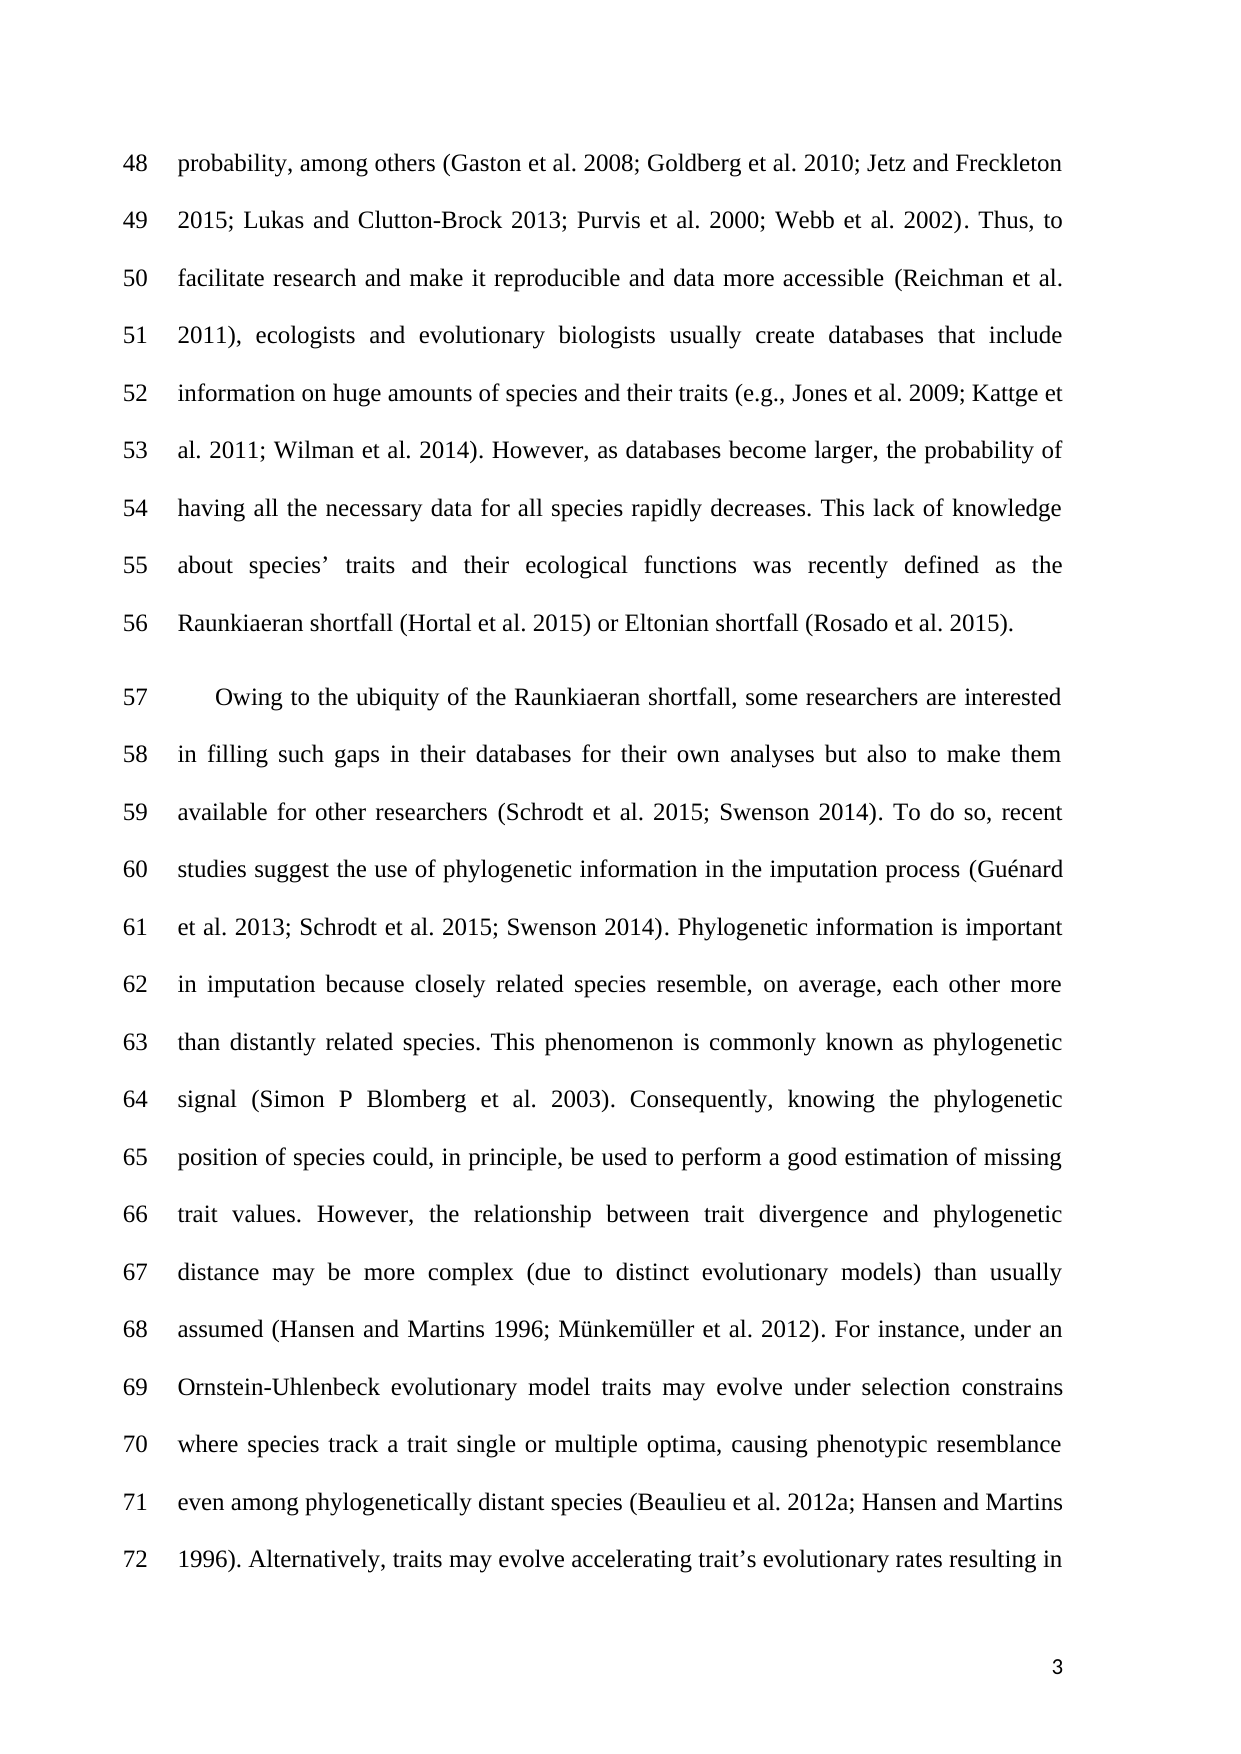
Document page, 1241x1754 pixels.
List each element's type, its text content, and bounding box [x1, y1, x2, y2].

text probability, among others (Gaston et al. 2008; Goldberg et al. 2010; Jetz and Freckleton 2015; Lukas and Clutton-Brock 2013; Purvis et al. 2000; Webb et al. 2002). Thus, to facilitate research and make it reproducible and data more accessible (Reichman et al. 2011), ecologists and evolutionary biologists usually create databases that include information on huge amounts of species and their traits (e.g., Jones et al. 2009; Kattge et al. 2011; Wilman et al. 2014). However, as databases become larger, the probability of having all the necessary data for all species rapidly decreases. This lack of knowledge about species’ traits and their ecological functions was recently defined as the Raunkiaeran shortfall (Hortal et al. 2015) or Eltonian shortfall (Rosado et al. 2015). [177, 148, 1063, 636]
text Owing to the ubiquity of the Raunkiaeran shortfall, some researchers are interested in filling such gaps in their databases for their own analyses but also to make them available for other researchers (Schrodt et al. 2015; Swenson 2014). To do so, recent studies suggest the use of phylogenetic information in the imputation process (Guénard et al. 2013; Schrodt et al. 2015; Swenson 2014). Phylogenetic information is important in imputation because closely related species resemble, on average, each other more than distantly related species. This phenomenon is commonly known as phylogenetic signal (Simon P Blomberg et al. 2003). Consequently, knowing the phylogenetic position of species could, in principle, be used to perform a good estimation of missing trait values. However, the relationship between trait divergence and phylogenetic distance may be more complex (due to distinct evolutionary models) than usually assumed (Hansen and Martins 1996; Münkemüller et al. 2012). For instance, under an Ornstein-Uhlenbeck evolutionary model traits may evolve under selection constrains where species track a trait single or multiple optima, causing phenotypic resemblance even among phylogenetically distant species (Beaulieu et al. 2012a; Hansen and Martins 1996). Alternatively, traits may evolve accelerating trait’s evolutionary rates resulting in [177, 682, 1063, 1573]
